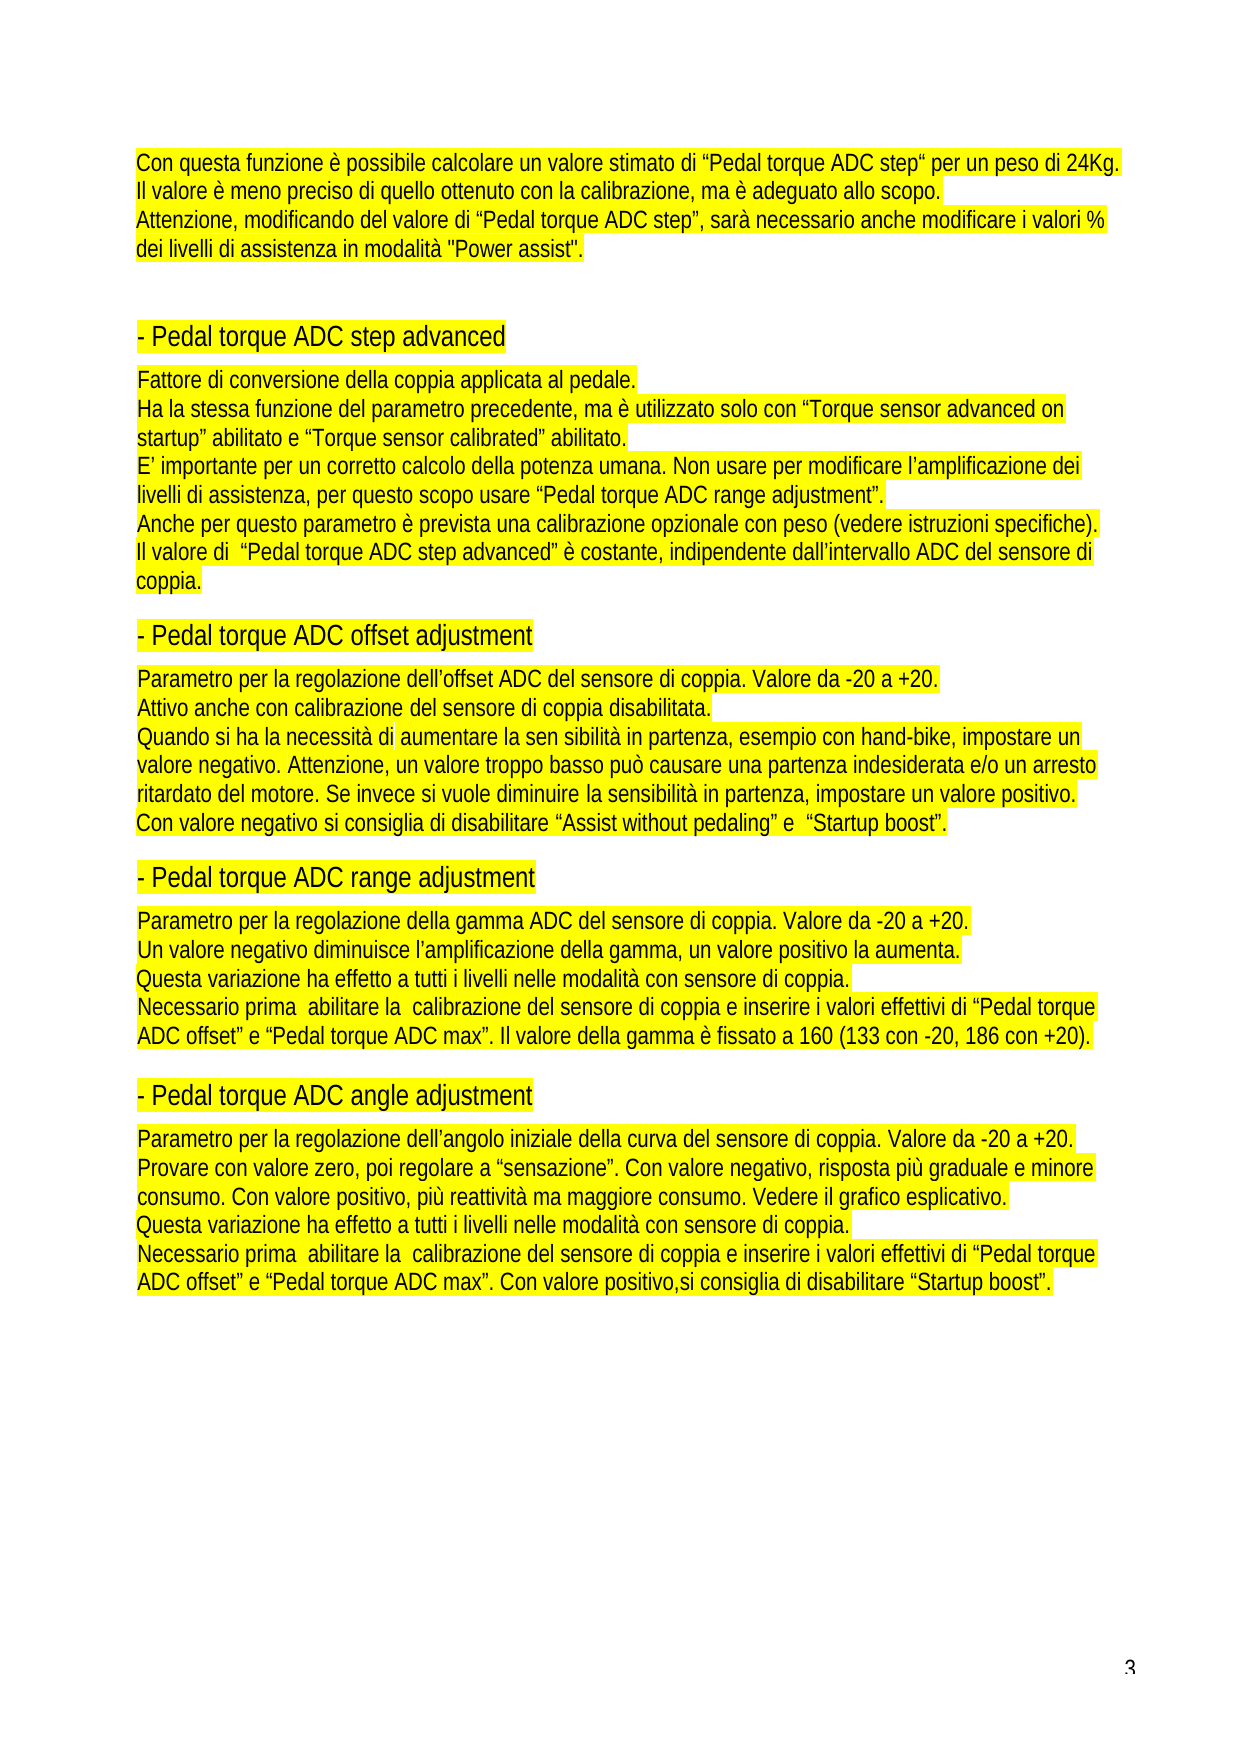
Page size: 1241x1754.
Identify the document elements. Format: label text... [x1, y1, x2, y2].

text Con valore negativo si consiglia di disabilitare “Assist without pedaling” e “Startup boost”. [136, 808, 1122, 836]
text Ha la stessa funzione del parametro precedente, ma è utilizzato solo con “Torque sensor advanced on startup” abilitato e “Torque sensor calibrated” abilitato. [137, 394, 1122, 451]
text E’ importante per un corretto calcolo della potenza umana. Non usare per modificare l’amplificazione dei livelli di assistenza, per questo scopo usare “Pedal torque ADC range adjustment”. [137, 451, 1122, 509]
text - Pedal torque ADC angle adjustment [137, 1078, 1122, 1112]
text Parametro per la regolazione dell’offset ADC del sensore di coppia. Valore da -20 a +20. [137, 664, 1122, 693]
text Parametro per la regolazione della gamma ADC del sensore di coppia. Valore da -20 a +20. [137, 906, 1122, 935]
text - Pedal torque ADC step advanced [137, 319, 1122, 353]
text Necessario prima abilitare la calibrazione del sensore di coppia e inserire i valori effettivi di “Pedal torque ADC offset” e “Pedal torque ADC max”. Con valore positivo,si consiglia di disabilitare “Startup boost”. [137, 1239, 1122, 1296]
text Fattore di conversione della coppia applicata al pedale. [137, 365, 1122, 394]
text - Pedal torque ADC range adjustment [137, 860, 1122, 894]
text Parametro per la regolazione dell’angolo iniziale della curva del sensore di coppia. Valore da -20 a +20. [137, 1124, 1122, 1153]
text Questa variazione ha effetto a tutti i livelli nelle modalità con sensore di coppia. [136, 964, 1122, 992]
text Provare con valore zero, poi regolare a “sensazione”. Con valore negativo, risposta più graduale e minore consumo. Con valore positivo, più reattività ma maggiore consumo. Vedere il grafico esplicativo. [137, 1153, 1122, 1210]
text Questa variazione ha effetto a tutti i livelli nelle modalità con sensore di coppia. [136, 1210, 1122, 1239]
text Quando si ha la necessità di aumentare la sen sibilità in partenza, esempio con hand-bike, impostare un valore negativo. Attenzione, un valore troppo basso può causare una partenza indesiderata e/o un arresto ritardato del motore. Se invece si vuole diminuire la sensibilità in partenza, impostare un valore positivo. [137, 722, 1122, 808]
text Il valore di “Pedal torque ADC step advanced” è costante, indipendente dall’intervallo ADC del sensore di coppia. [136, 537, 1122, 594]
text - Pedal torque ADC offset adjustment [137, 618, 1122, 652]
text Necessario prima abilitare la calibrazione del sensore di coppia e inserire i valori effettivi di “Pedal torque ADC offset” e “Pedal torque ADC max”. Il valore della gamma è fissato a 160 (133 con -20, 186 con +20). [137, 992, 1122, 1049]
text Attivo anche con calibrazione del sensore di coppia disabilitata. [137, 693, 1122, 722]
text Con questa funzione è possibile calcolare un valore stimato di “Pedal torque ADC step“ per un peso di 24Kg. Il valore è meno preciso di quello ottenuto con la calibrazione, ma è adeguato allo scopo. [136, 148, 1122, 205]
text Anche per questo parametro è prevista una calibrazione opzionale con peso (vedere istruzioni specifiche). [137, 509, 1122, 537]
text Attenzione, modificando del valore di “Pedal torque ADC step”, sarà necessario anche modificare i valori % dei livelli di assistenza in modalità "Power assist". [136, 205, 1122, 262]
text Un valore negativo diminuisce l’amplificazione della gamma, un valore positivo la aumenta. [137, 935, 1122, 964]
